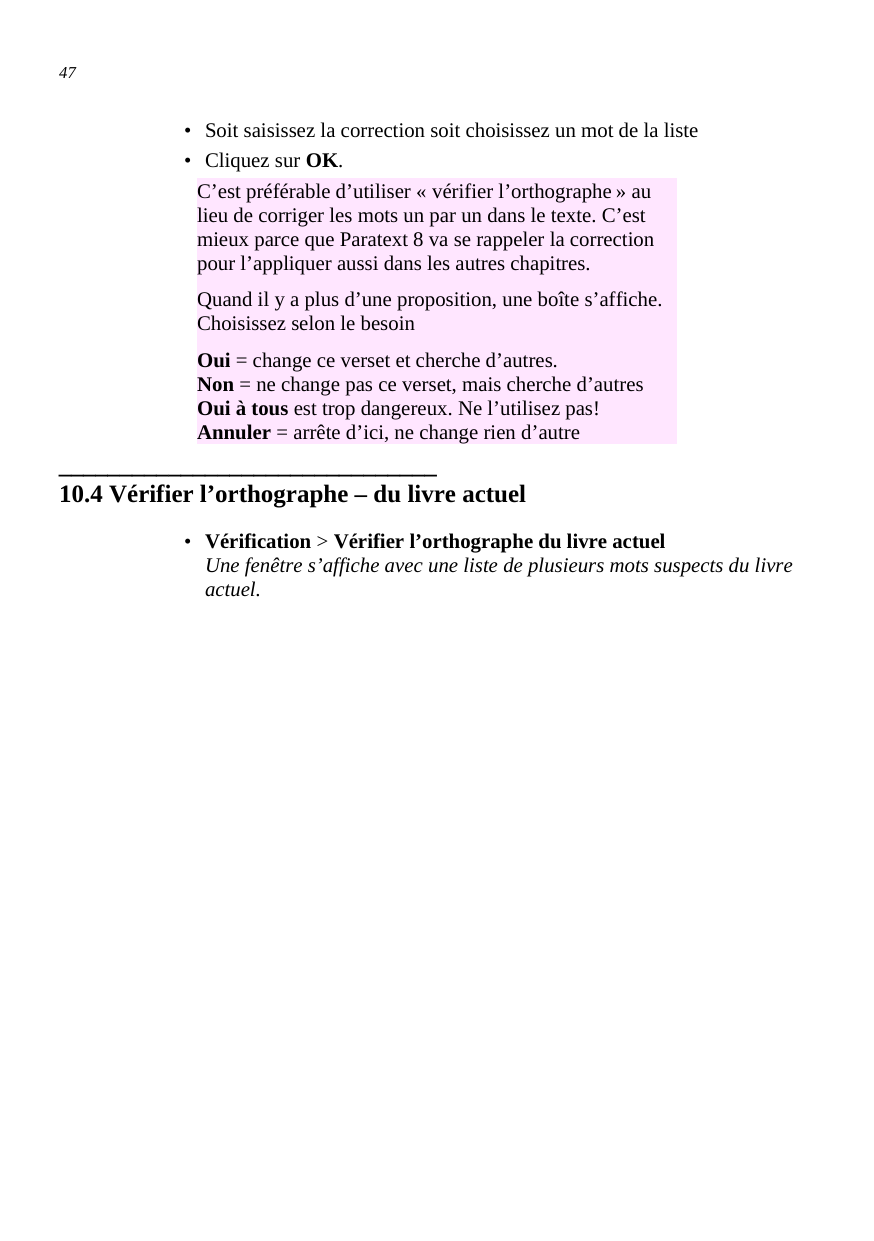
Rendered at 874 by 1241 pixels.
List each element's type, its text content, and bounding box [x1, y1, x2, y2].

list Cliquez sur OK. [184, 148, 815, 172]
list Vérification > Vérifier l’orthographe du livre actuel [184, 529, 815, 553]
text Quand il y a plus d’une proposition, une boîte s’affiche. Choisissez selon le besoin [197, 287, 677, 335]
text 10.4 Vérifier l’orthographe – du livre actuel [59, 479, 815, 508]
text Annuler = arrête d’ici, ne change rien d’autre [197, 420, 677, 444]
text Oui = change ce verset et cherche d’autres. [197, 348, 677, 372]
text Oui à tous est trop dangereux. Ne l’utilisez pas! [197, 396, 677, 420]
list Soit saisissez la correction soit choisissez un mot de la liste [184, 118, 815, 142]
text C’est préférable d’utiliser « vérifier l’orthographe » au lieu de corriger les mots un par un dans le texte. C’est mieux parce que Paratext 8 va se rappeler la correction pour l’appliquer aussi dans les autres chapitres. [197, 178, 677, 275]
text Non = ne change pas ce verset, mais cherche d’autres [197, 372, 677, 396]
list Une fenêtre s’affiche avec une liste de plusieurs mots suspects du livre actuel. [184, 553, 815, 601]
